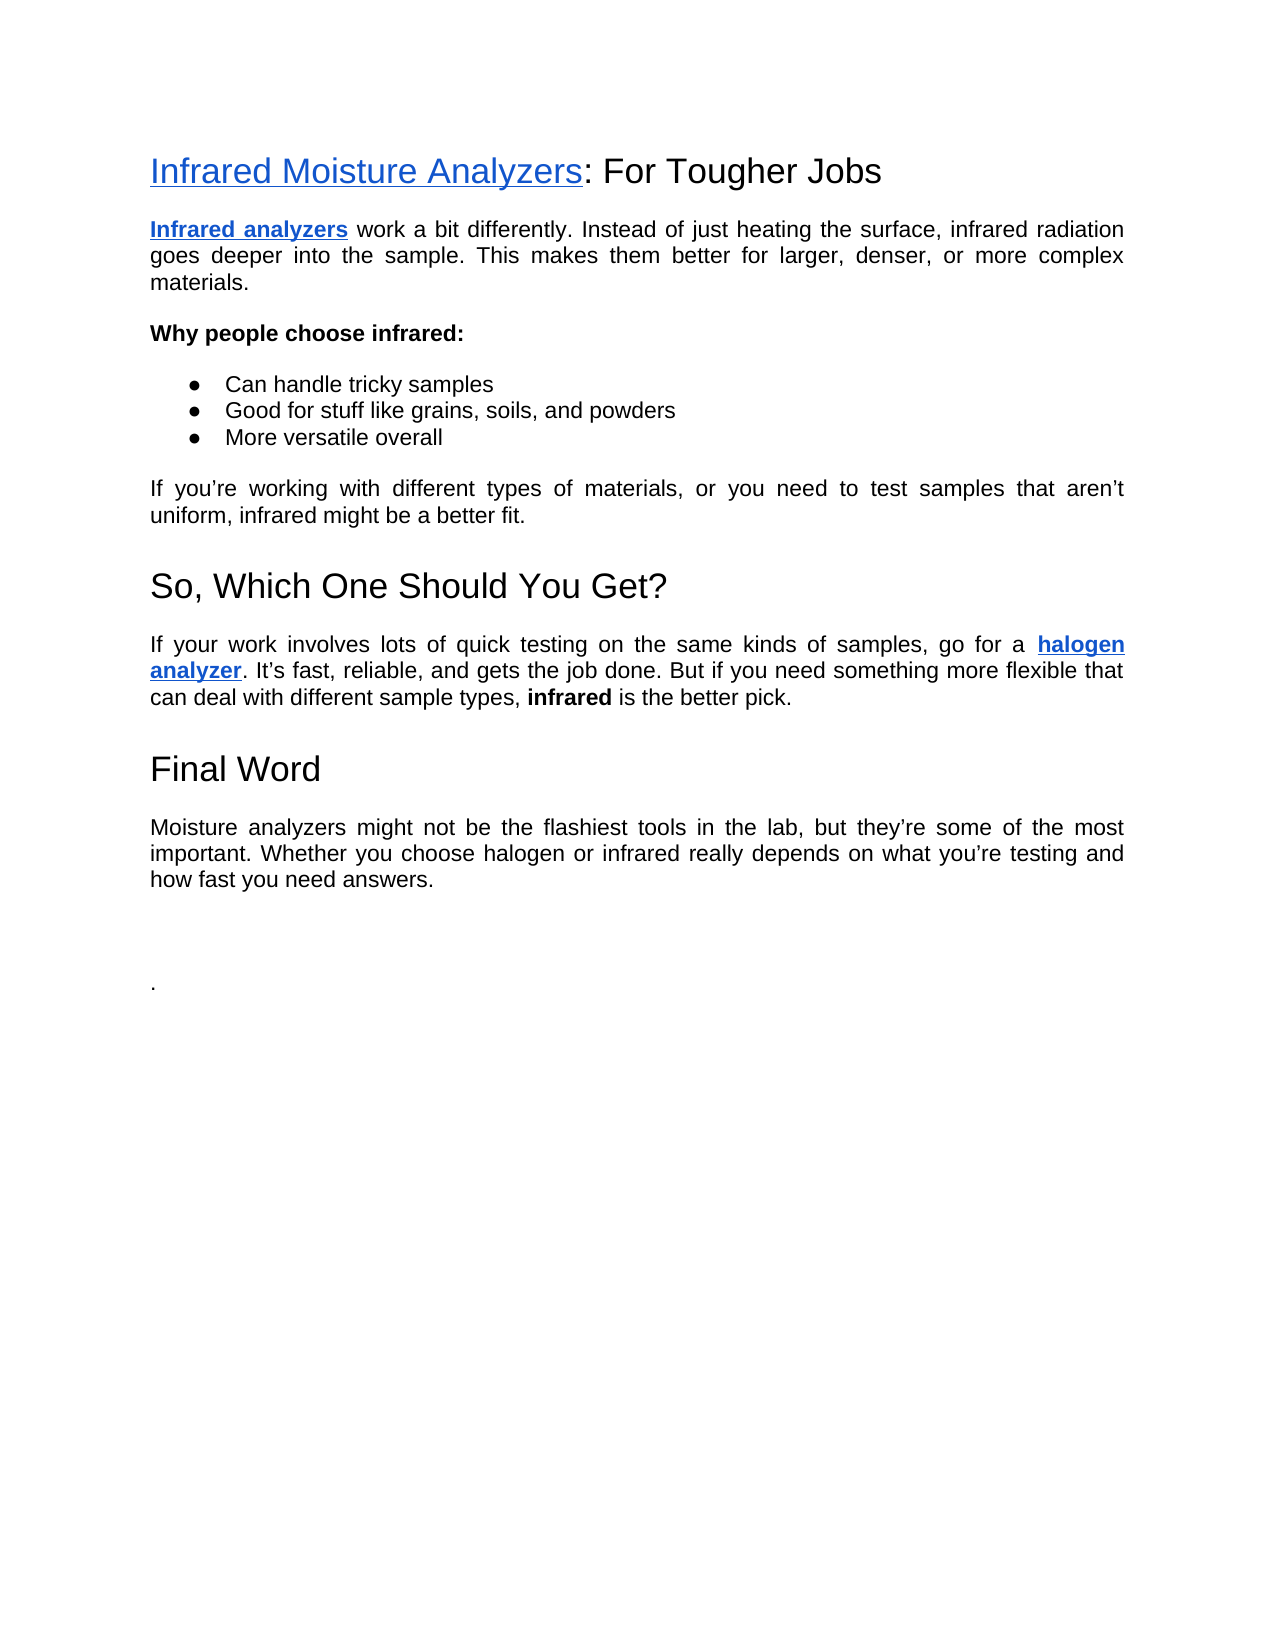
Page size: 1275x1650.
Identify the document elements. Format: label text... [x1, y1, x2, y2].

subtitle Infrared Moisture Analyzers: For Tougher Jobs [150, 150, 1125, 191]
text Infrared analyzers work a bit differently. Instead of just heating the surface, infrared radiation goes deeper into the sample. This makes them better for larger, denser, or more complex materials. [150, 216, 1125, 295]
subtitle Final Word [150, 748, 1125, 788]
text . [150, 969, 1125, 995]
list Good for stuff like grains, soils, and powders [187, 397, 1125, 424]
text Moisture analyzers might not be the flashiest tools in the lab, but they’re some of the most important. Whether you choose halogen or infrared really depends on what you’re testing and how fast you need answers. [150, 813, 1125, 892]
text If you’re working with different types of materials, or you need to test samples that aren’t uniform, infrared might be a better fit. [150, 475, 1125, 528]
list More versatile overall [187, 424, 1125, 450]
text Why people choose infrared: [150, 320, 1125, 346]
subtitle So, Which One Should You Get? [150, 565, 1125, 606]
text If your work involves lots of quick testing on the same kinds of samples, go for a halogen analyzer. It’s fast, reliable, and gets the job done. But if you need something more flexible that can deal with different sample types, infrared is the better pick. [150, 631, 1125, 710]
list Can handle tricky samples [187, 371, 1125, 397]
